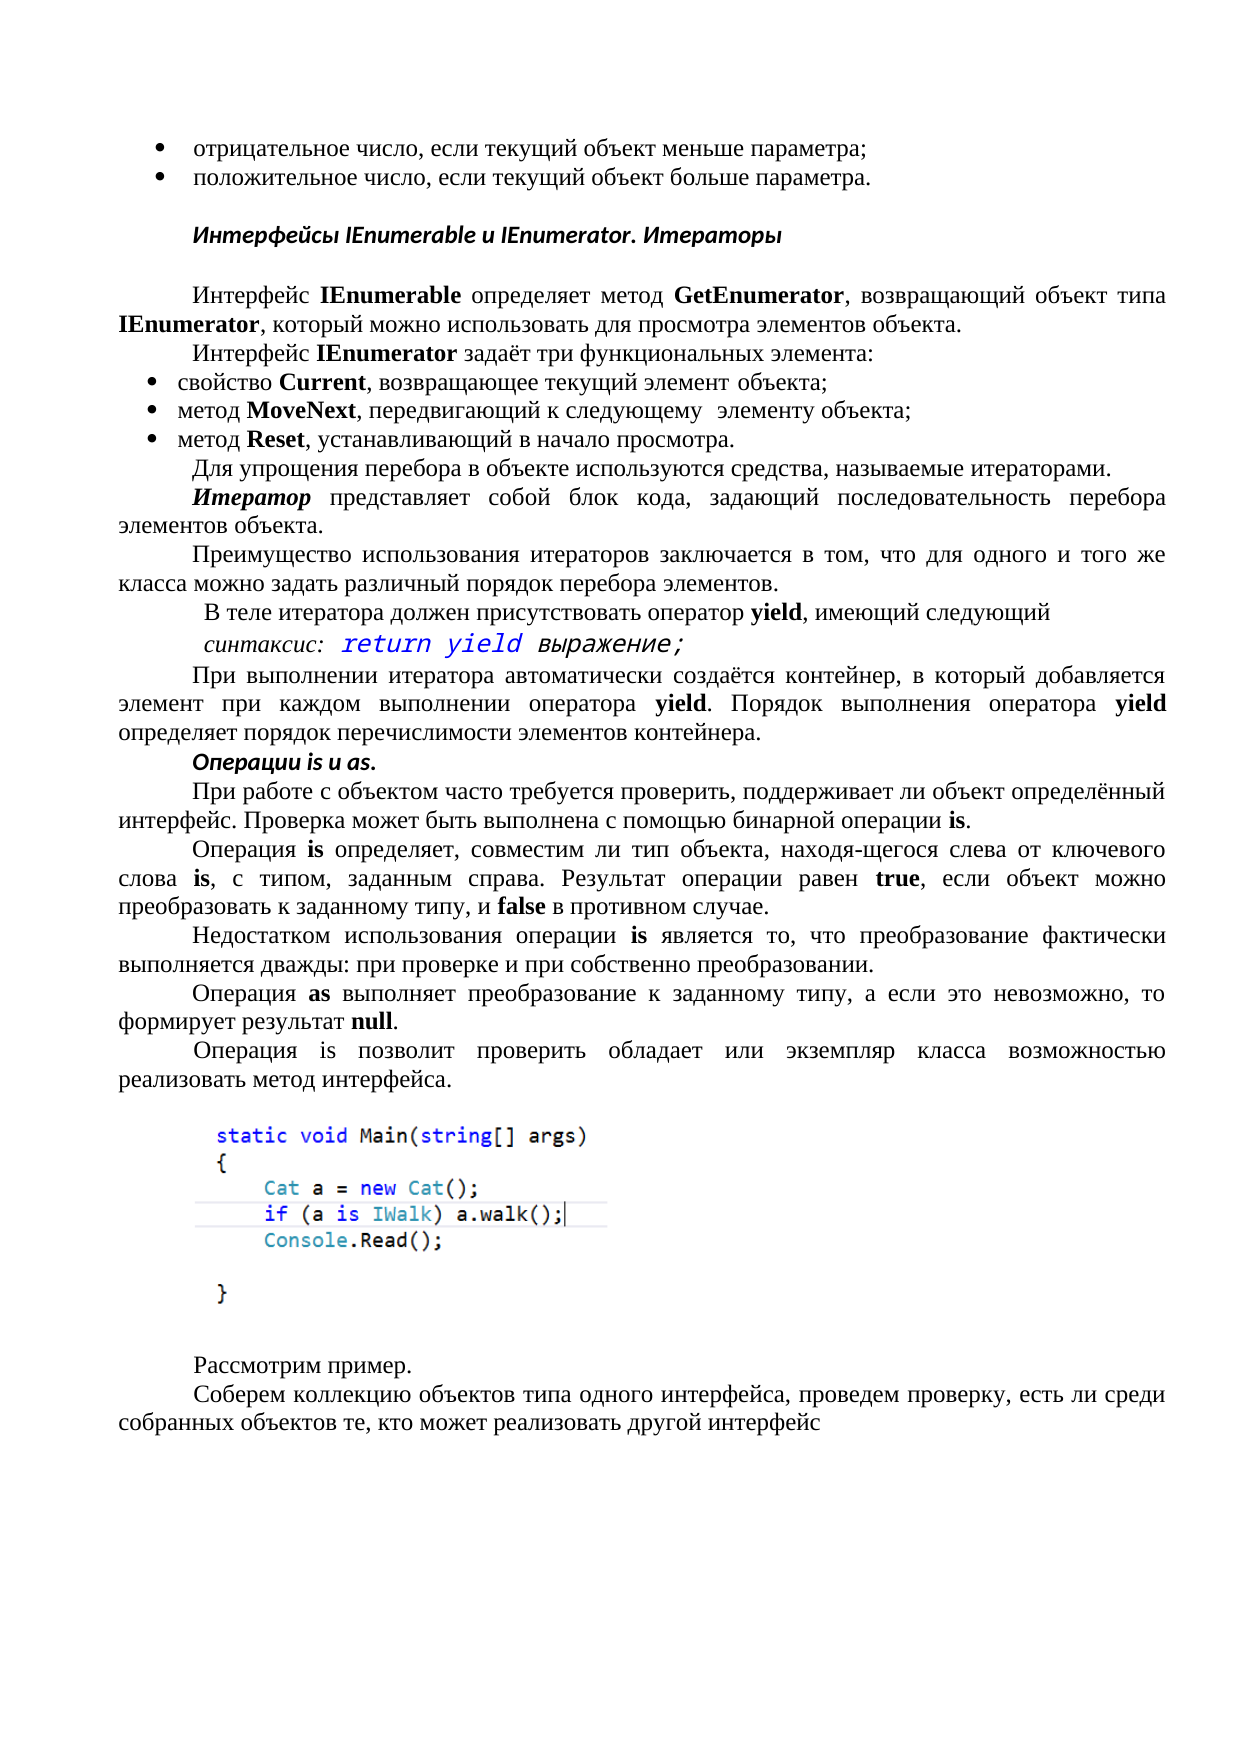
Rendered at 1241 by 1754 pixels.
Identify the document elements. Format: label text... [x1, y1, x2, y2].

list отрицательное число, если текущий объект меньше параметра; [156, 133, 1167, 162]
subtitle Интерфейсы IEnumerable и IEnumerator. Итераторы [118, 219, 1167, 250]
text Преимущество использования итераторов заключается в том, что для одного и того же класса можно задать различный порядок перебора элементов. [118, 539, 1167, 597]
list положительное число, если текущий объект больше параметра. [156, 162, 1167, 191]
text Для упрощения перебора в объекте используются средства, называемые итераторами. [118, 453, 1167, 482]
text Итератор представляет собой блок кода, задающий последовательность перебора элементов объекта. [118, 482, 1167, 539]
subtitle Операции is и as. [118, 746, 1167, 776]
picture [194, 1123, 608, 1320]
text При выполнении итератора автоматически создаётся контейнер, в который добавляется элемент при каждом выполнении оператора yield. Порядок выполнения оператора yield определяет порядок перечислимости элементов контейнера. [118, 660, 1167, 746]
text В теле итератора должен присутствовать оператор yield, имеющий следующий синтаксис: return yield выражение; [203, 597, 1167, 660]
list свойство Current, возвращающее текущий элемент объекта; [118, 367, 1167, 396]
text Операция as выполняет преобразование к заданному типу, а если это невозможно, то формирует результат null. [118, 978, 1167, 1035]
list метод Reset, устанавливающий в начало просмотра. [118, 424, 1167, 453]
text Интерфейс IEnumerable определяет метод GetEnumerator, возвращающий объект типа IEnumerator, который можно использовать для просмотра элементов объекта. [118, 281, 1167, 338]
text Интерфейс IEnumerator задаёт три функциональных элемента: [118, 338, 1167, 367]
list метод MoveNext, передвигающий к следующему элементу объекта; [118, 396, 1167, 424]
text При работе с объектом часто требуется проверить, поддерживает ли объект определённый интерфейс. Проверка может быть выполнена с помощью бинарной операции is. [118, 776, 1167, 834]
text Недостатком использования операции is является то, что преобразование фактически выполняется дважды: при проверке и при собственно преобразовании. [118, 920, 1167, 978]
text Операция is определяет, совместим ли тип объекта, находя-щегося слева от ключевого слова is, с типом, заданным справа. Результат операции равен true, если объект можно преобразовать к заданному типу, и false в противном случае. [118, 834, 1167, 920]
text Рассмотрим пример. [118, 1350, 1167, 1379]
text Соберем коллекцию объектов типа одного интерфейса, проведем проверку, есть ли среди собранных объектов те, кто может реализовать другой интерфейс [118, 1379, 1167, 1436]
text Операция is позволит проверить обладает или экземпляр класса возможностью реализовать метод интерфейса. [118, 1035, 1167, 1093]
